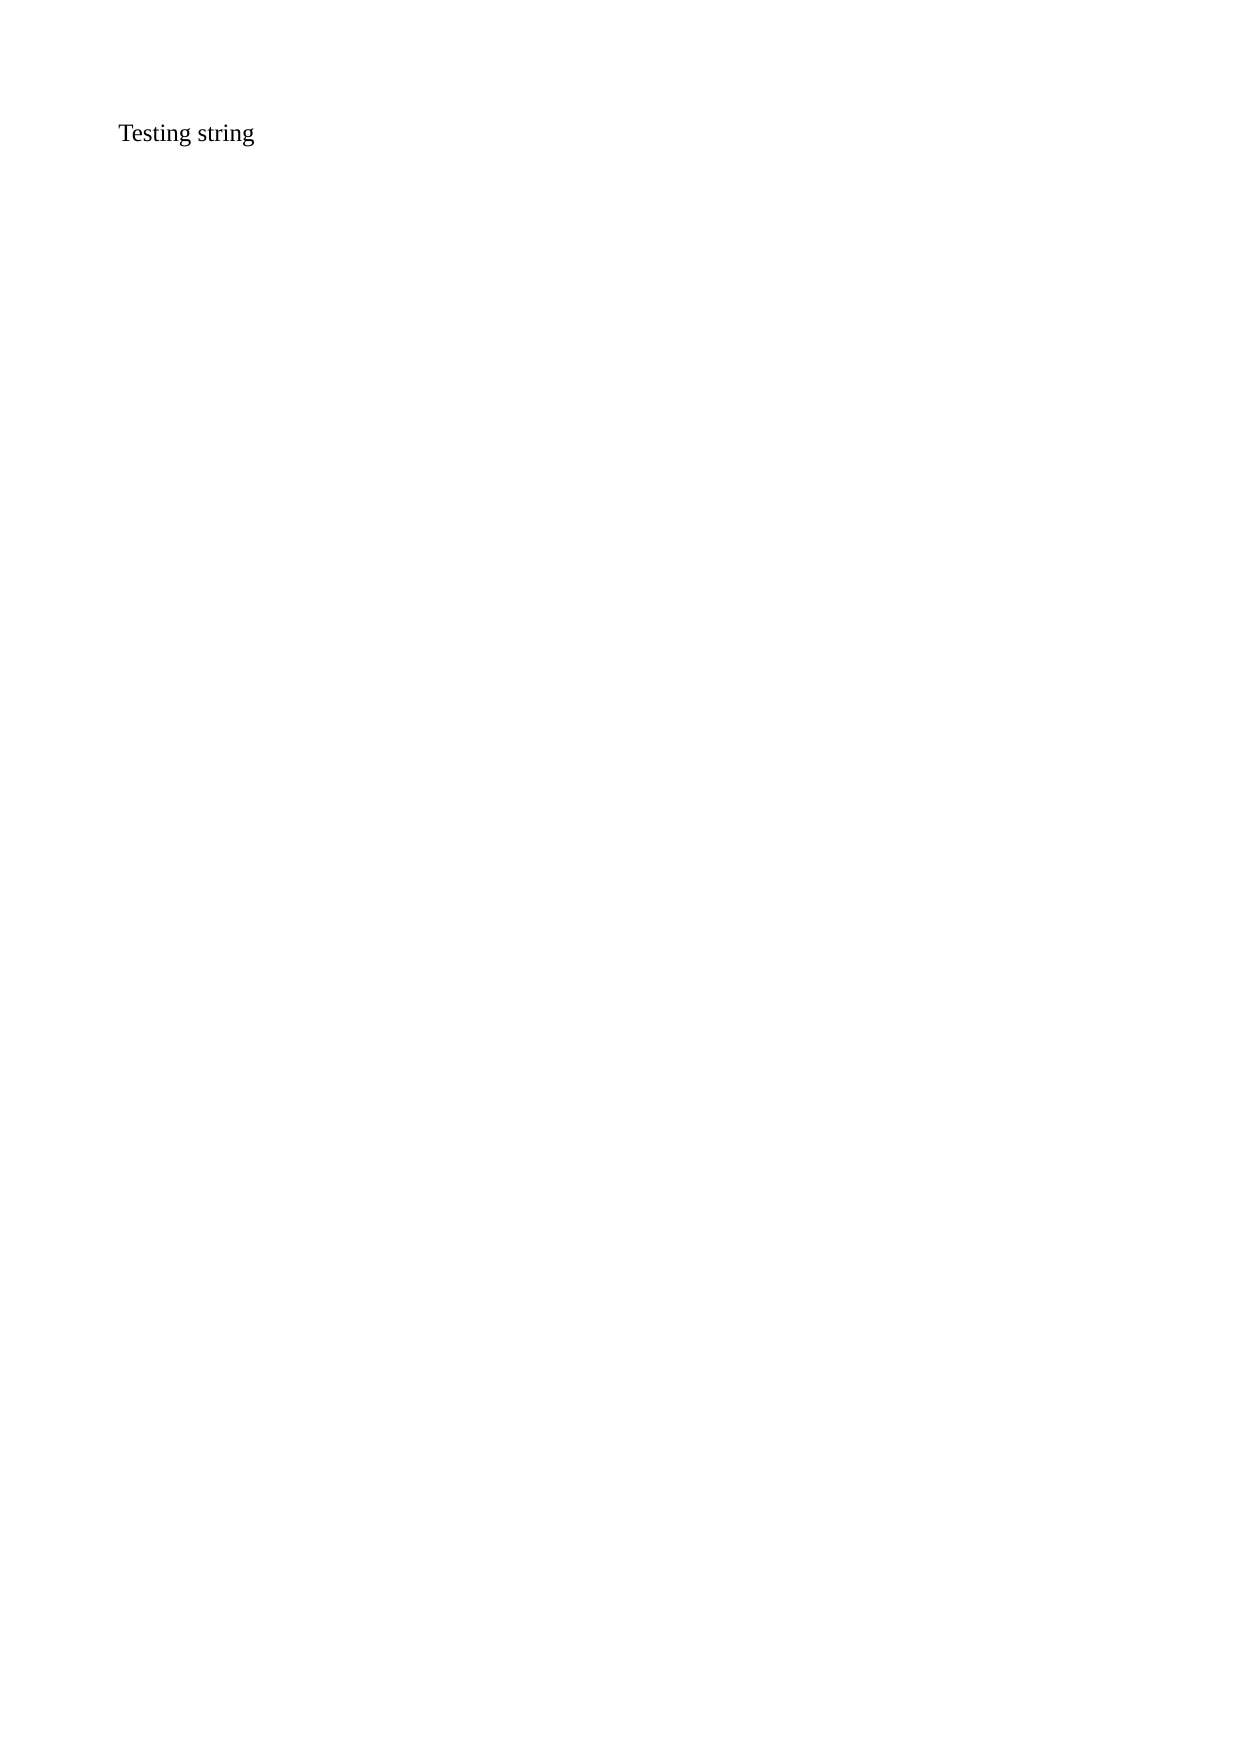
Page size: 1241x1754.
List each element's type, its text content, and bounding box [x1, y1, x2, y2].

text Testing string [118, 118, 1122, 147]
